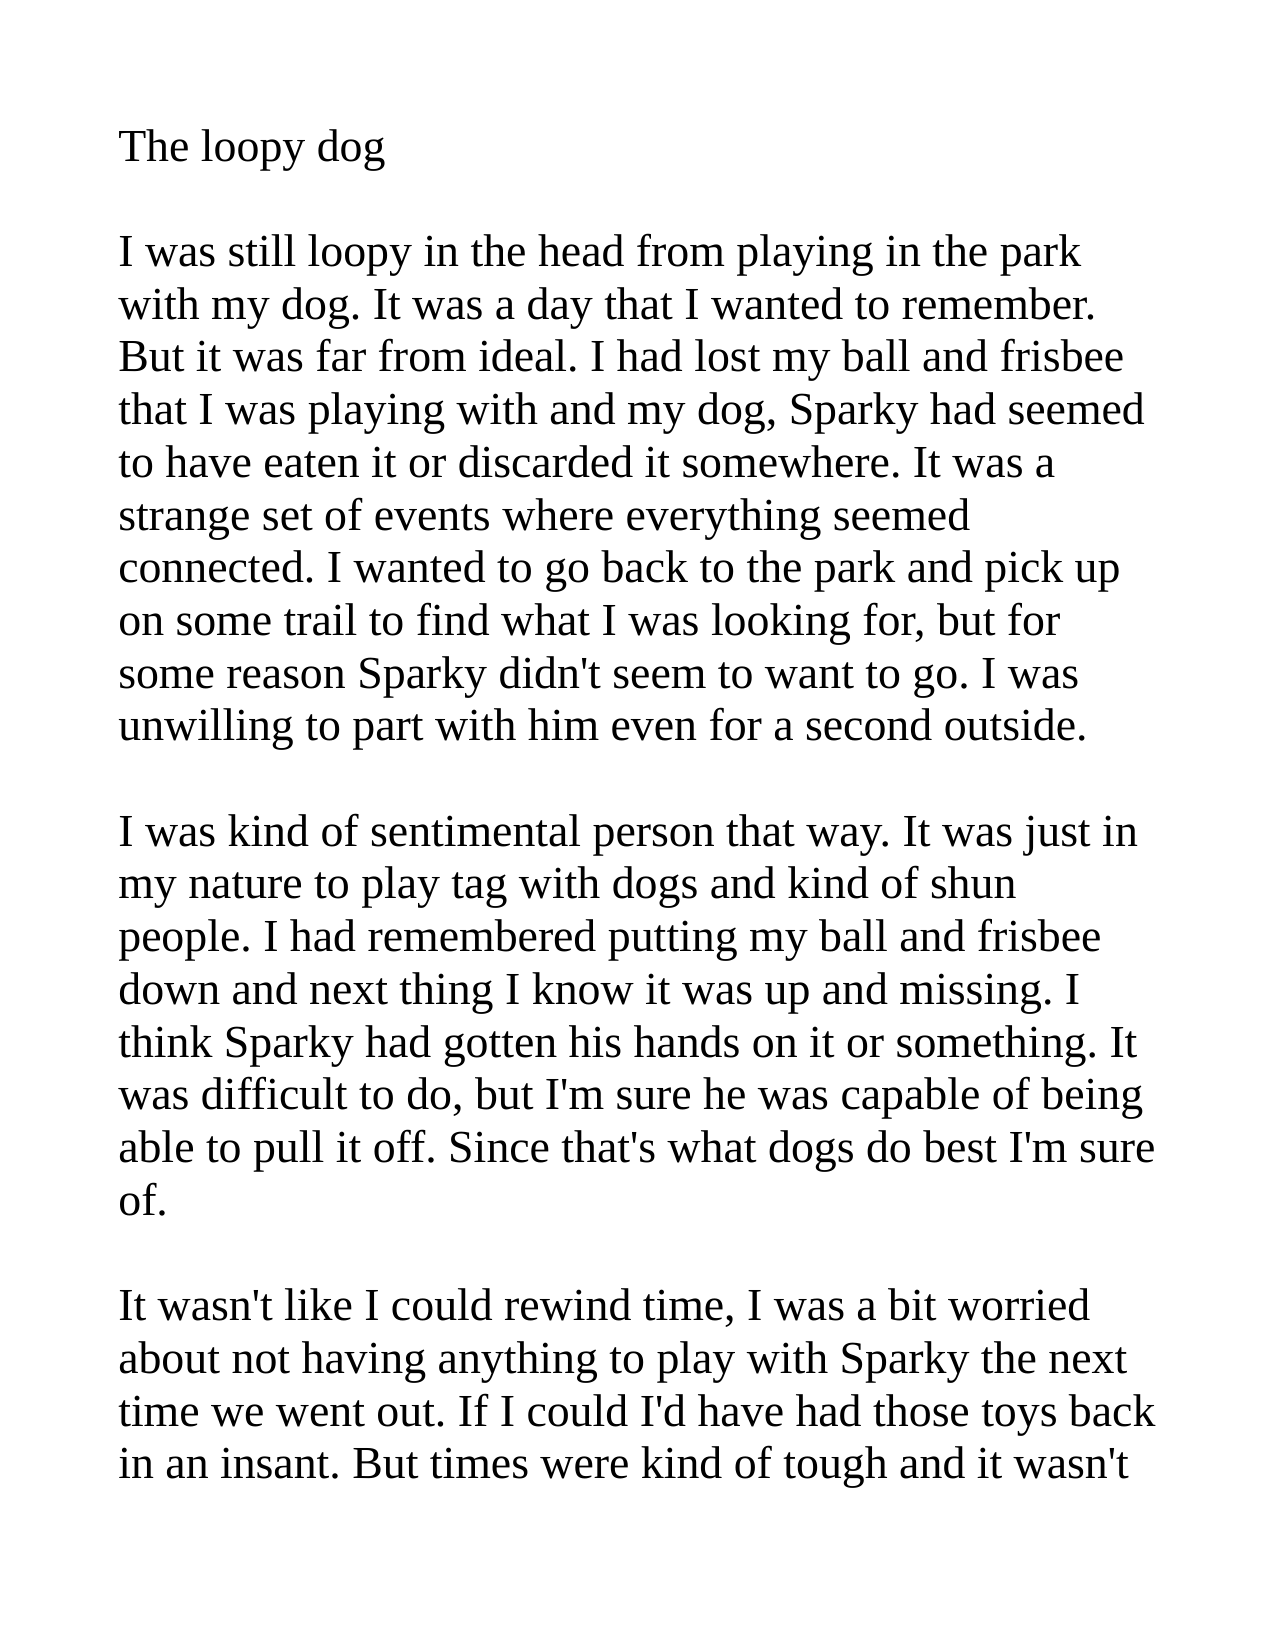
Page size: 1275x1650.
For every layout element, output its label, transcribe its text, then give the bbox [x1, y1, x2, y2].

text It wasn't like I could rewind time, I was a bit worried about not having anything to play with Sparky the next time we went out. If I could I'd have had those toys back in an insant. But times were kind of tough and it wasn't [118, 1278, 1157, 1488]
text The loopy dog [118, 118, 1157, 171]
text I was still loopy in the head from playing in the park with my dog. It was a day that I wanted to remember. But it was far from ideal. I had lost my ball and frisbee that I was playing with and my dog, Sparky had seemed to have eaten it or discarded it somewhere. It was a strange set of events where everything seemed connected. I wanted to go back to the park and pick up on some trail to find what I was looking for, but for some reason Sparky didn't seem to want to go. I was unwilling to part with him even for a second outside. [118, 223, 1157, 751]
text I was kind of sentimental person that way. It was just in my nature to play tag with dogs and kind of shun people. I had remembered putting my ball and frisbee down and next thing I know it was up and missing. I think Sparky had gotten his hands on it or something. It was difficult to do, but I'm sure he was capable of being able to pull it off. Since that's what dogs do best I'm sure of. [118, 803, 1157, 1225]
